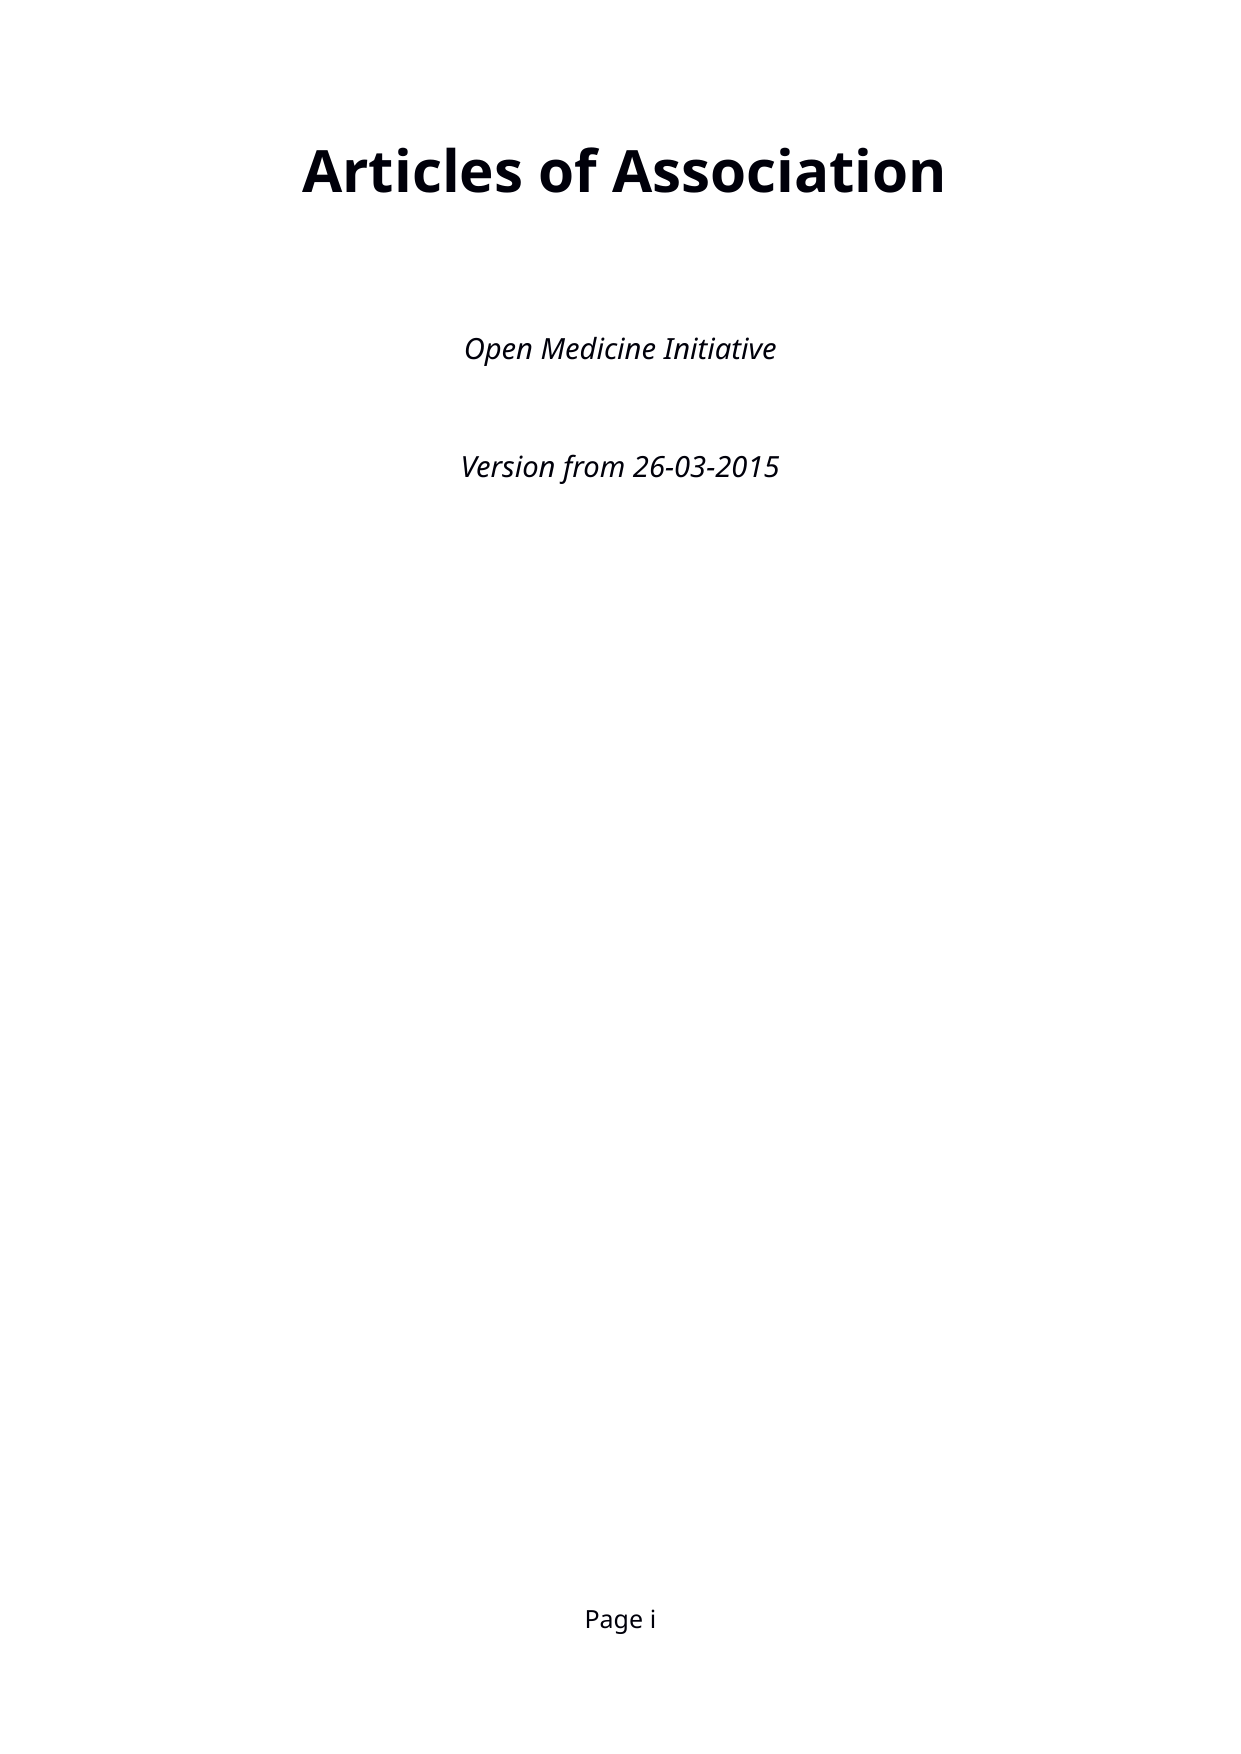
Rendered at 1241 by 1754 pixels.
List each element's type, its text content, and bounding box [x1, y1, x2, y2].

text Open Medicine Initiative [118, 329, 1122, 368]
text Version from 26-03-2015 [118, 446, 1122, 486]
title Articles of Association [127, 130, 1122, 209]
